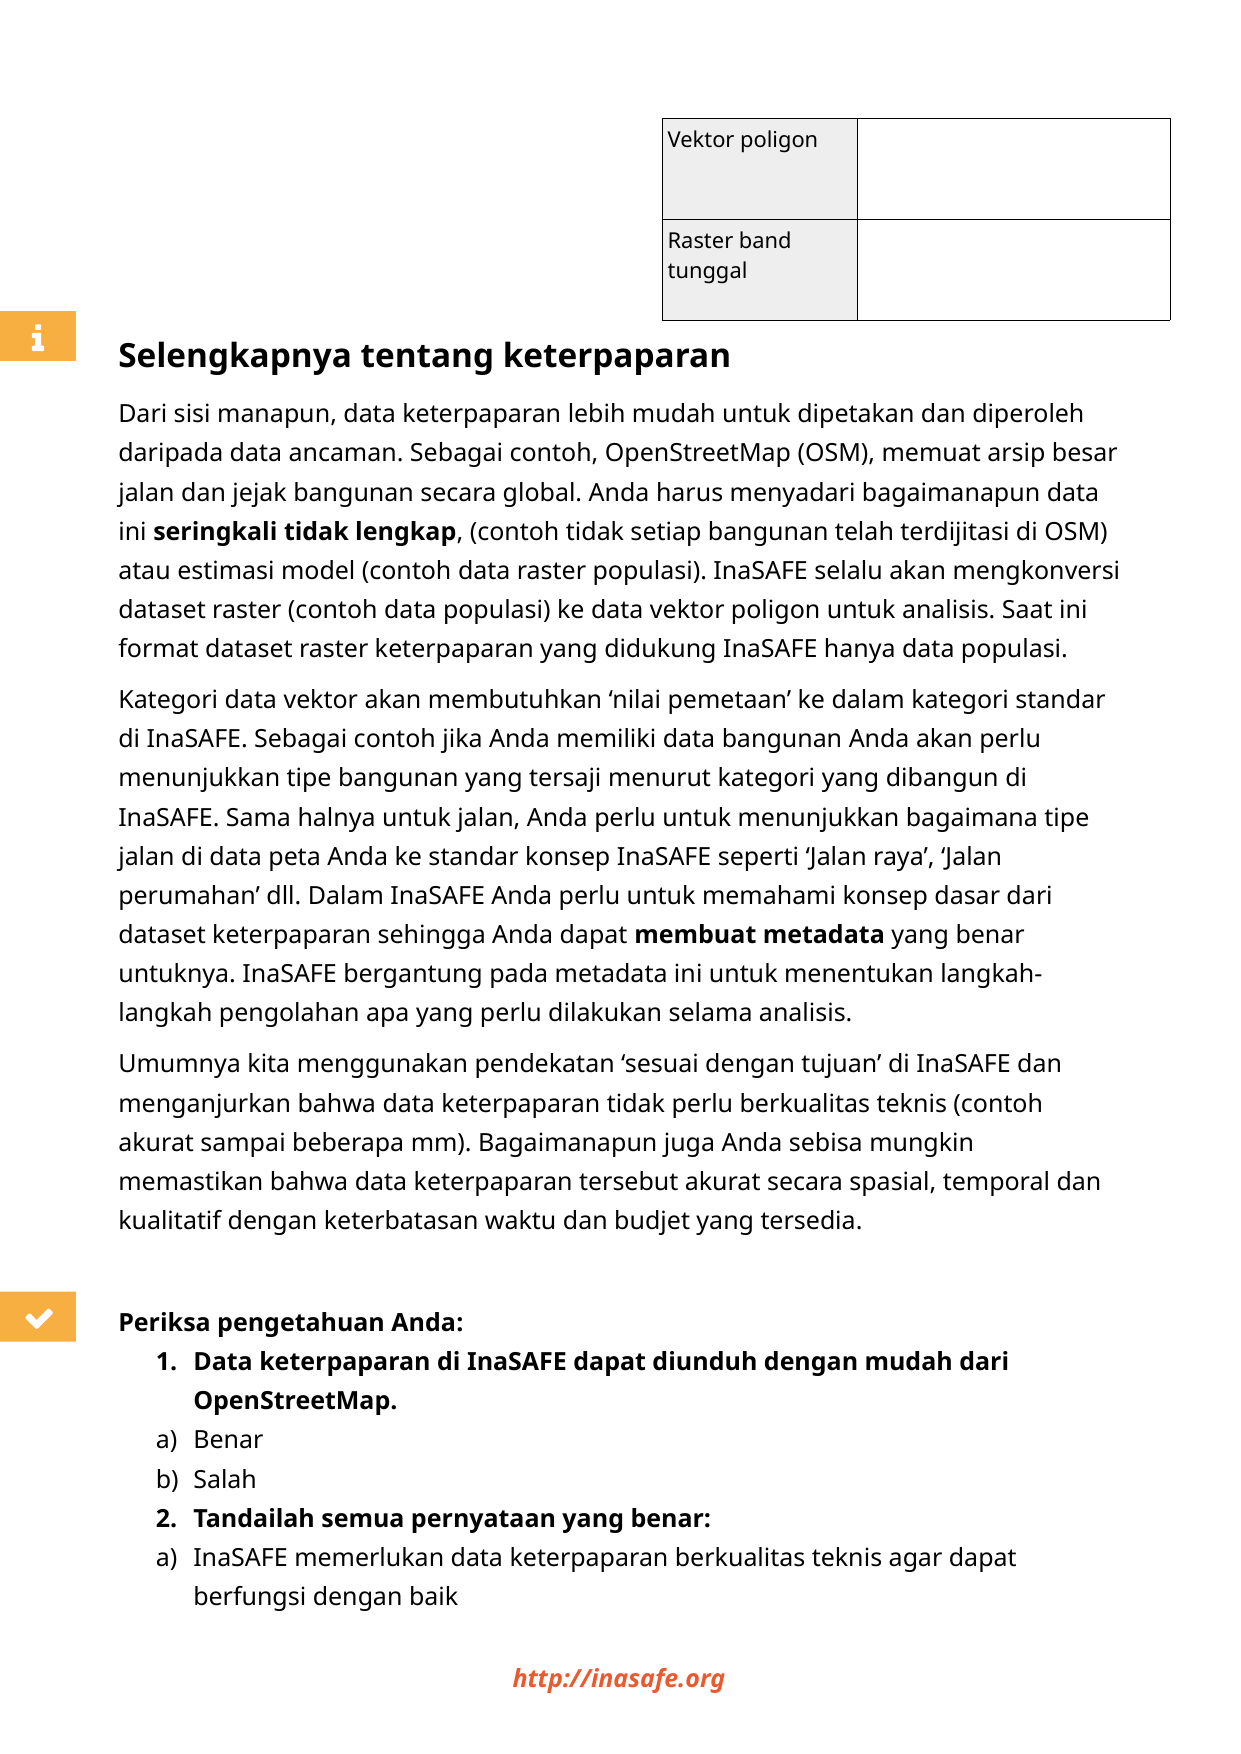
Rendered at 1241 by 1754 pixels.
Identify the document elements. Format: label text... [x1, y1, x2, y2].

text Umumnya kita menggunakan pendekatan ‘sesuai dengan tujuan’ di InaSAFE dan menganjurkan bahwa data keterpaparan tidak perlu berkualitas teknis (contoh akurat sampai beberapa mm). Bagaimanapun juga Anda sebisa mungkin memastikan bahwa data keterpaparan tersebut akurat secara spasial, temporal dan kualitatif dengan keterbatasan waktu dan budjet yang tersedia. [118, 1046, 1122, 1237]
list Benar [156, 1422, 1122, 1456]
table_cell Raster band tunggal [663, 220, 857, 320]
table_cell [858, 220, 1170, 320]
text Kategori data vektor akan membutuhkan ‘nilai pemetaan’ ke dalam kategori standar di InaSAFE. Sebagai contoh jika Anda memiliki data bangunan Anda akan perlu menunjukkan tipe bangunan yang tersaji menurut kategori yang dibangun di InaSAFE. Sama halnya untuk jalan, Anda perlu untuk menunjukkan bagaimana tipe jalan di data peta Anda ke standar konsep InaSAFE seperti ‘Jalan raya’, ‘Jalan perumahan’ dll. Dalam InaSAFE Anda perlu untuk memahami konsep dasar dari dataset keterpaparan sehingga Anda dapat membuat metadata yang benar untuknya. InaSAFE bergantung pada metadata ini untuk menentukan langkah-langkah pengolahan apa yang perlu dilakukan selama analisis. [118, 682, 1122, 1029]
list Tandailah semua pernyataan yang benar: [156, 1500, 1122, 1534]
table_cell Vektor poligon [663, 119, 857, 219]
list Salah [156, 1461, 1122, 1495]
list Data keterpaparan di InaSAFE dapat diunduh dengan mudah dari OpenStreetMap. [156, 1344, 1122, 1417]
list InaSAFE memerlukan data keterpaparan berkualitas teknis agar dapat berfungsi dengan baik [156, 1539, 1122, 1613]
text Dari sisi manapun, data keterpaparan lebih mudah untuk dipetakan dan diperoleh daripada data ancaman. Sebagai contoh, OpenStreetMap (OSM), memuat arsip besar jalan dan jejak bangunan secara global. Anda harus menyadari bagaimanapun data ini seringkali tidak lengkap, (contoh tidak setiap bangunan telah terdijitasi di OSM) atau estimasi model (contoh data raster populasi). InaSAFE selalu akan mengkonversi dataset raster (contoh data populasi) ke data vektor poligon untuk analisis. Saat ini format dataset raster keterpaparan yang didukung InaSAFE hanya data populasi. [118, 396, 1122, 665]
subtitle Selengkapnya tentang keterpaparan [118, 332, 1122, 377]
table_cell [858, 119, 1170, 219]
